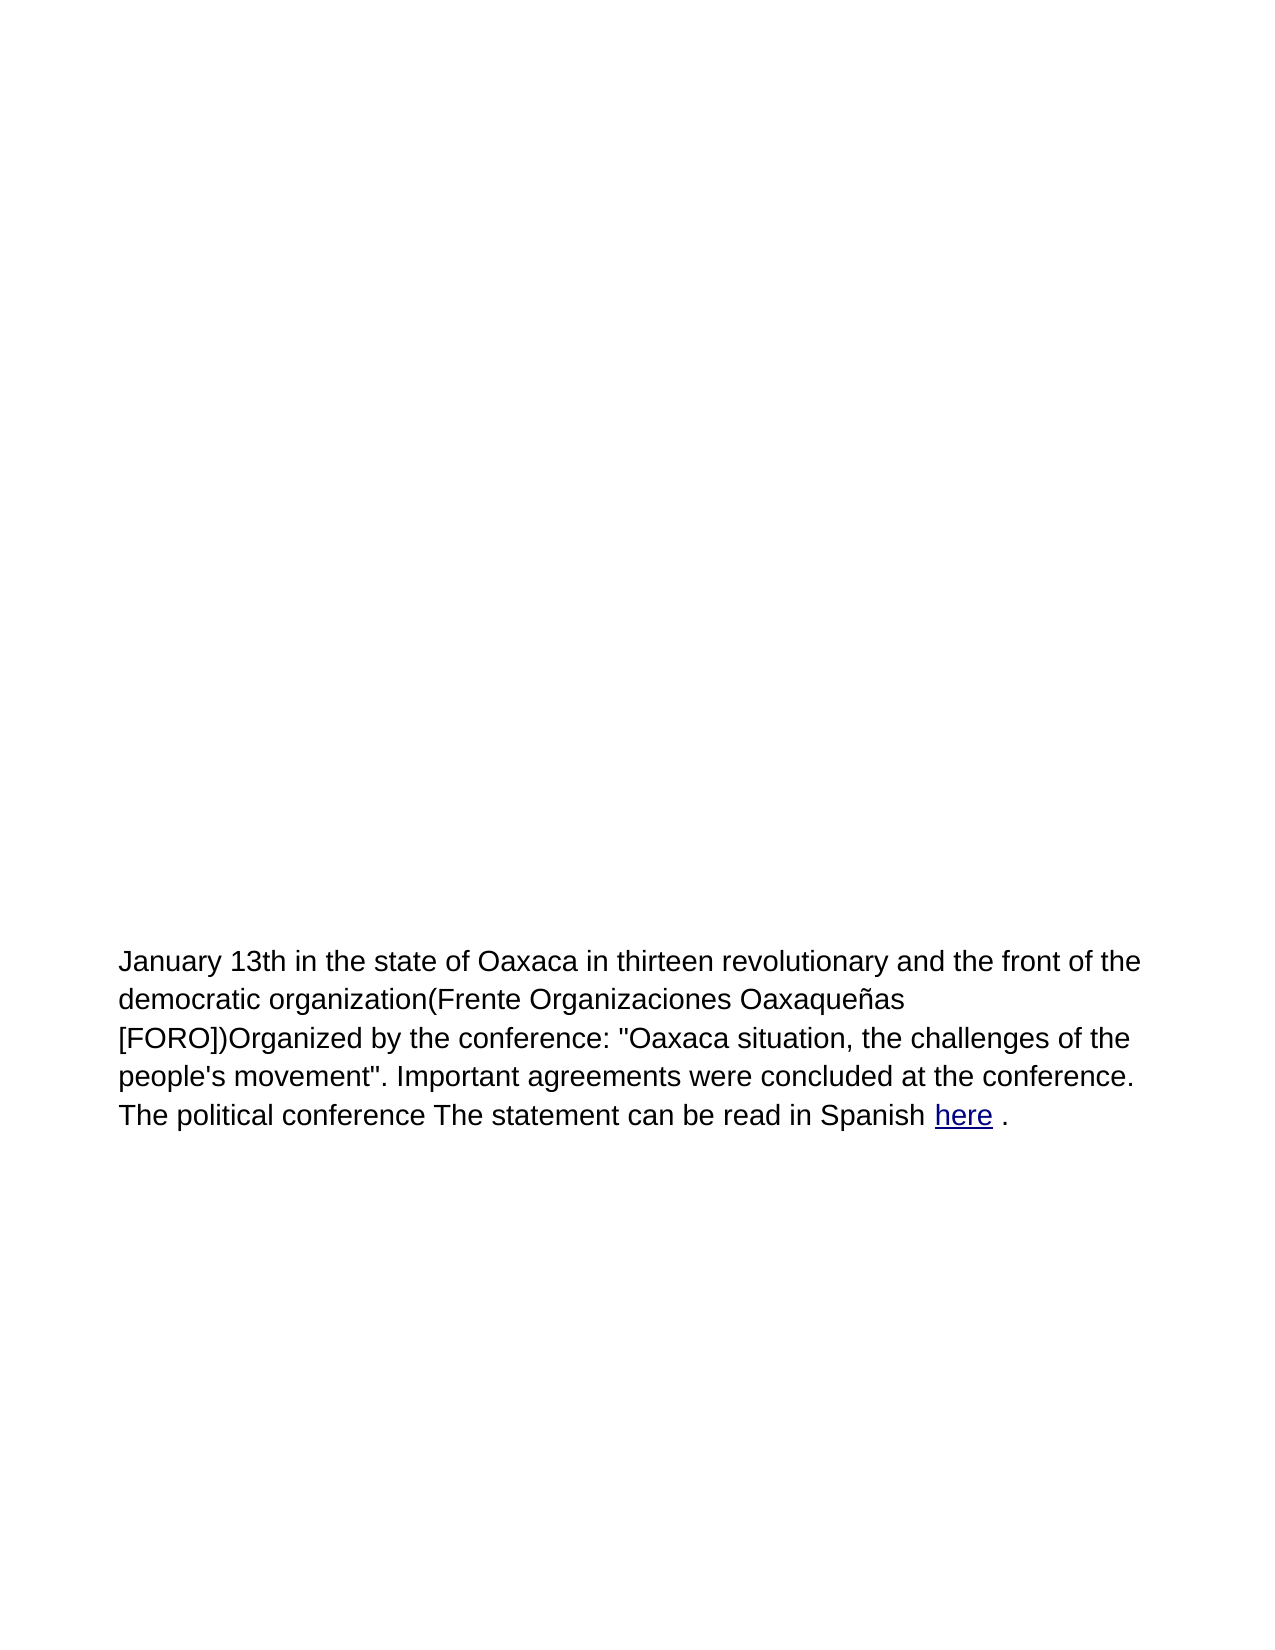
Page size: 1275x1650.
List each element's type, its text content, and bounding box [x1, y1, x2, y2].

text January 13th in the state of Oaxaca in thirteen revolutionary and the front of the democratic organization(Frente Organizaciones Oaxaqueñas [FORO])Organized by the conference: "Oaxaca situation, the challenges of the people's movement". Important agreements were concluded at the conference. The political conference The statement can be read in Spanish here . [118, 118, 1157, 1131]
